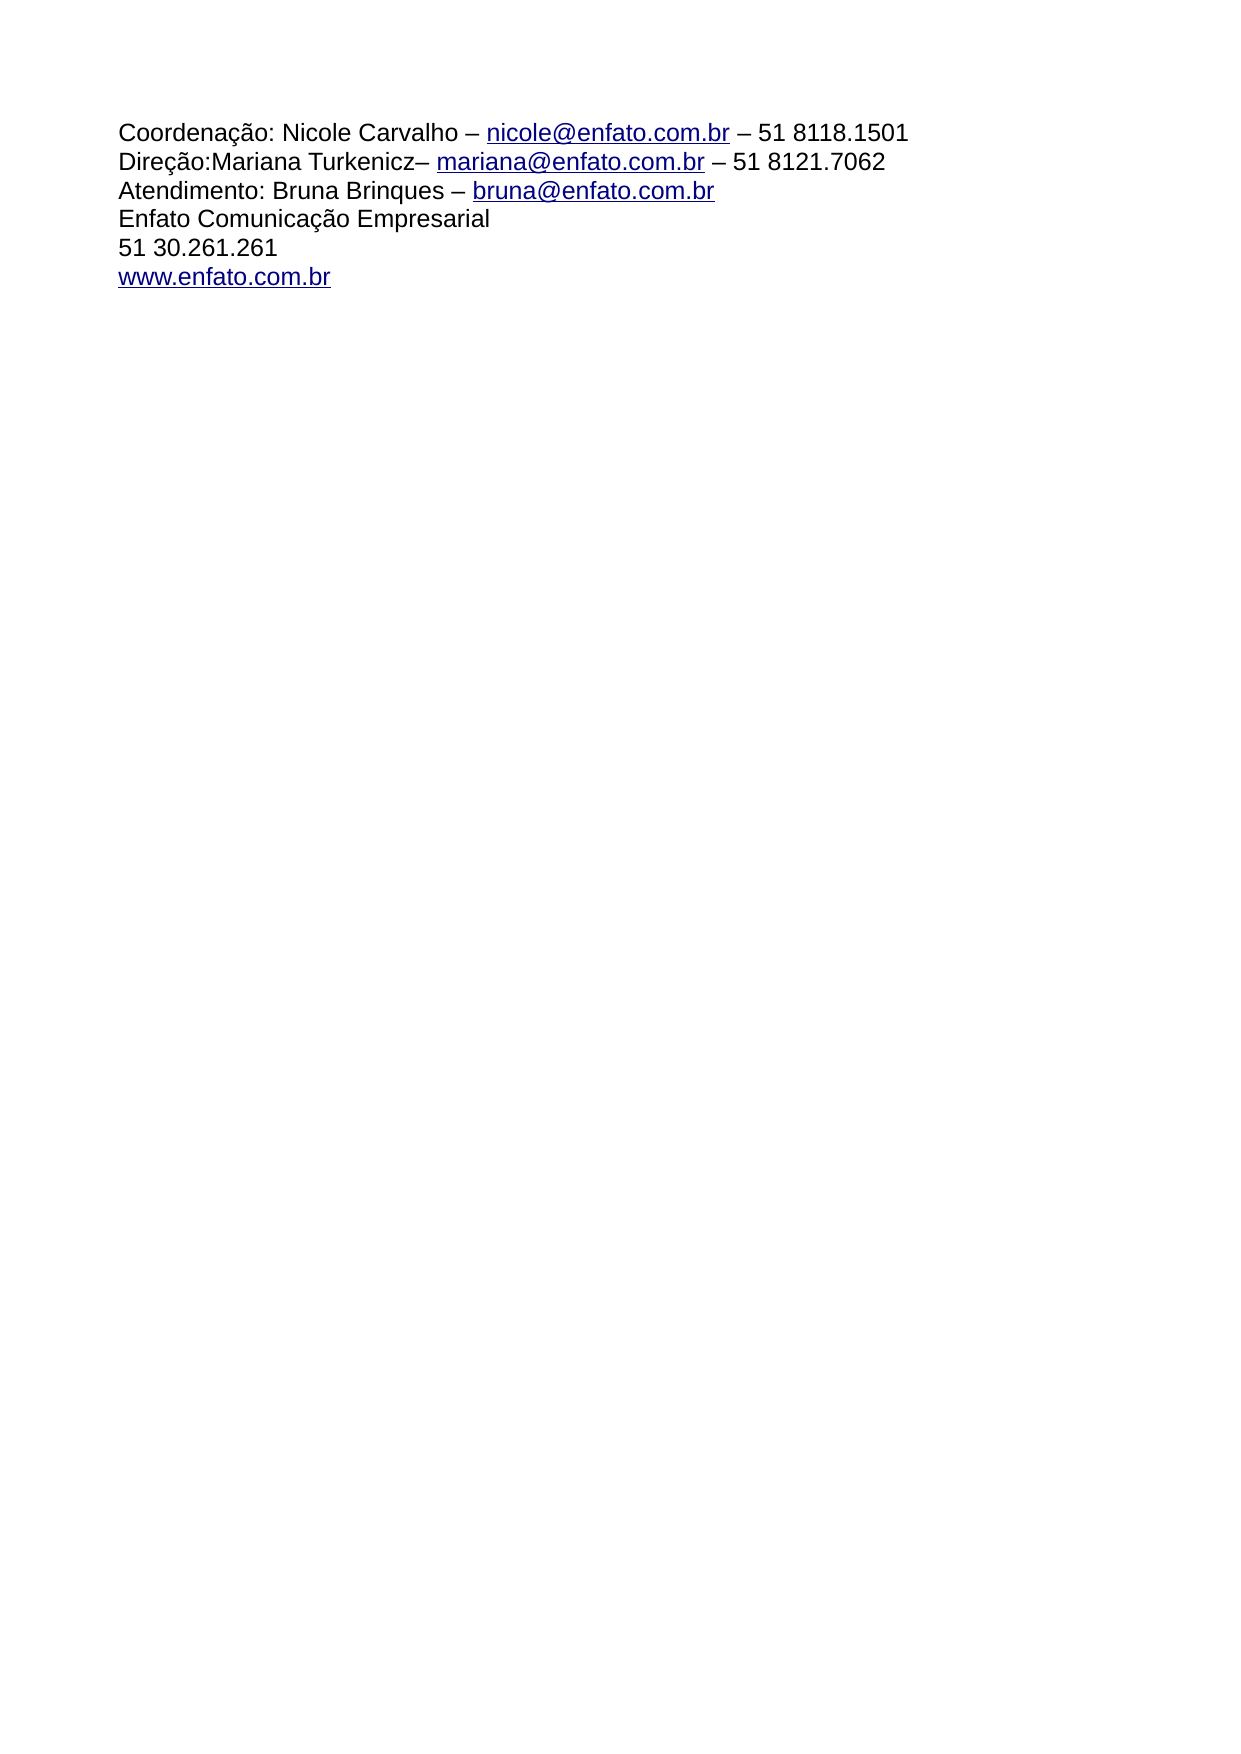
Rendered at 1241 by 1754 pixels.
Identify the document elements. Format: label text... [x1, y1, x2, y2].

text Coordenação: Nicole Carvalho – nicole@enfato.com.br – 51 8118.1501 Direção:Mariana Turkenicz– mariana@enfato.com.br – 51 8121.7062 Atendimento: Bruna Brinques – bruna@enfato.com.br Enfato Comunicação Empresarial 51 30.261.261 www.enfato.com.br [118, 118, 1122, 291]
